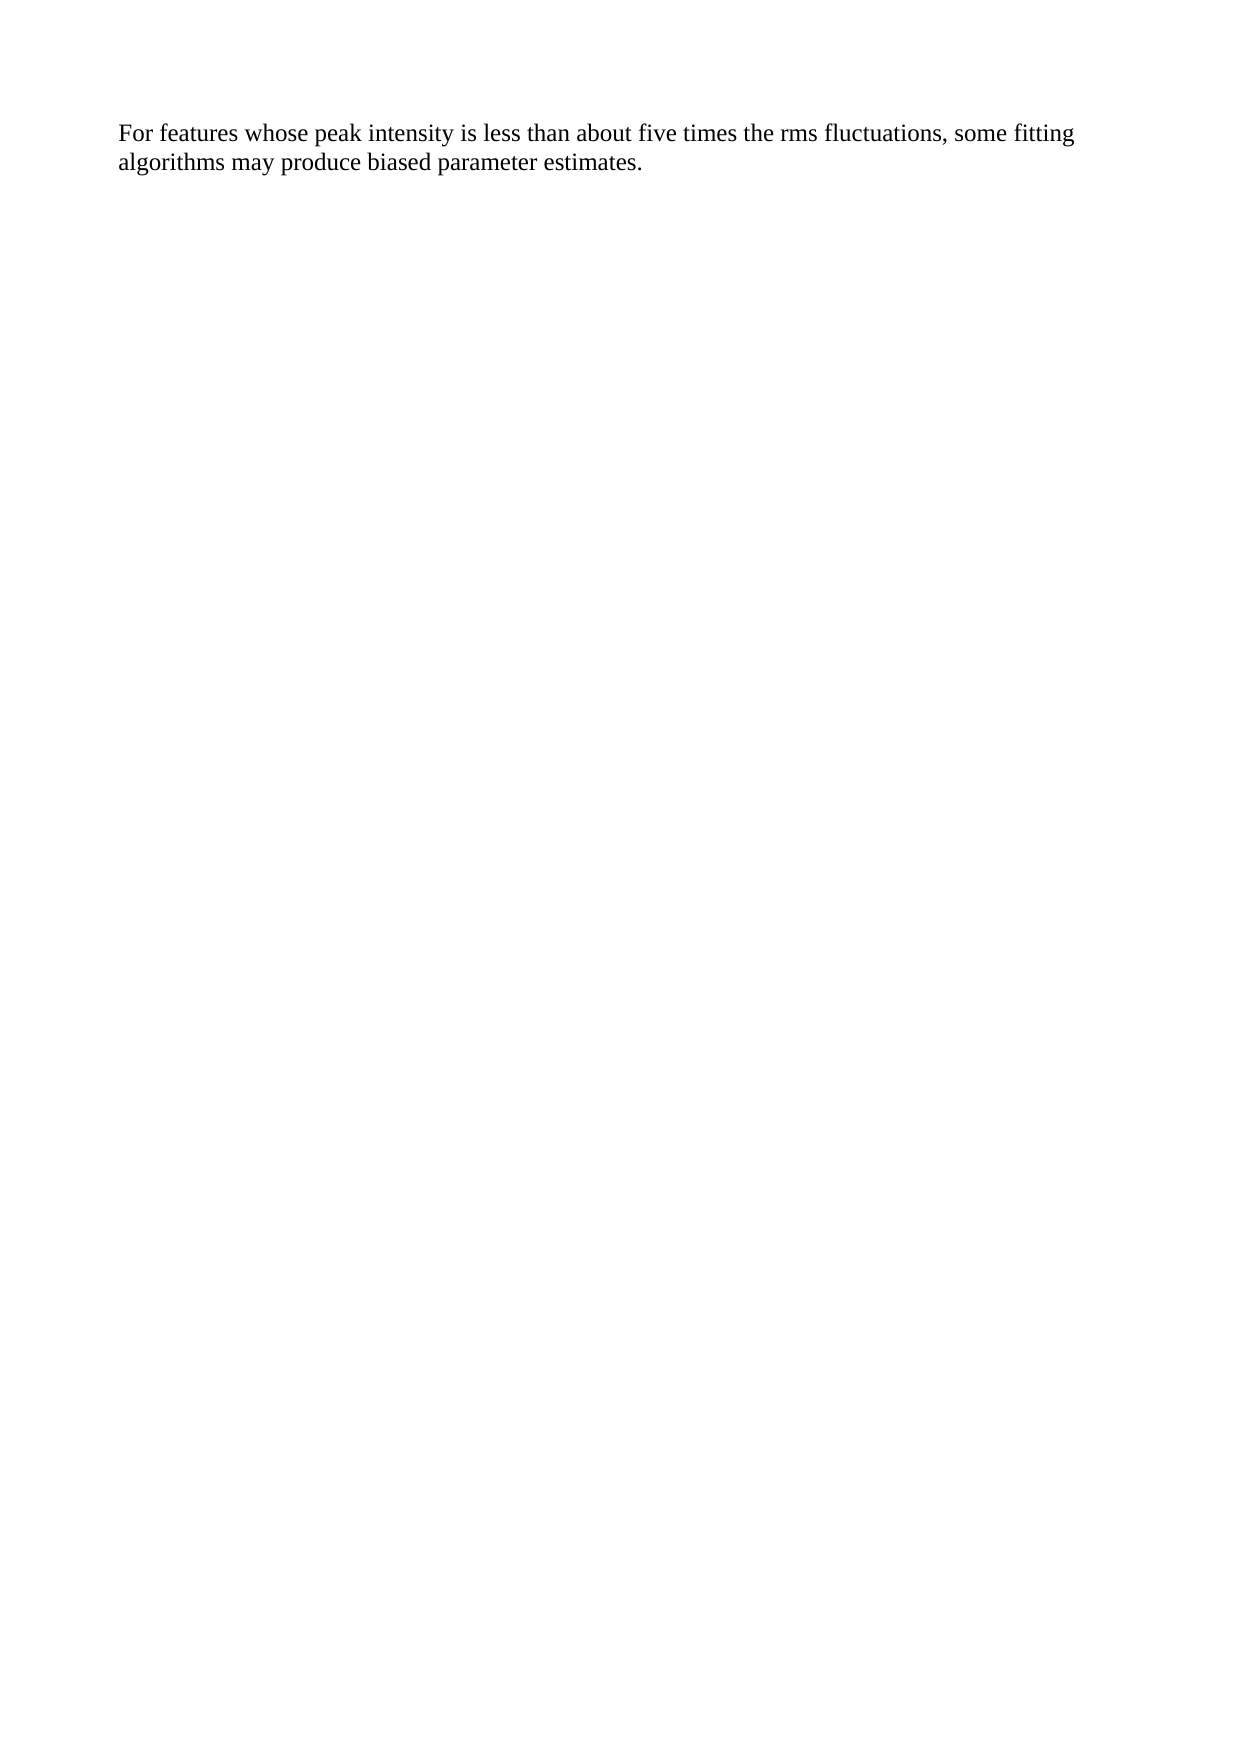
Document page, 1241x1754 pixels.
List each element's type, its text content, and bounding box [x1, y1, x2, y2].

text For features whose peak intensity is less than about five times the rms fluctuations, some fitting algorithms may produce biased parameter estimates. [118, 118, 1122, 176]
